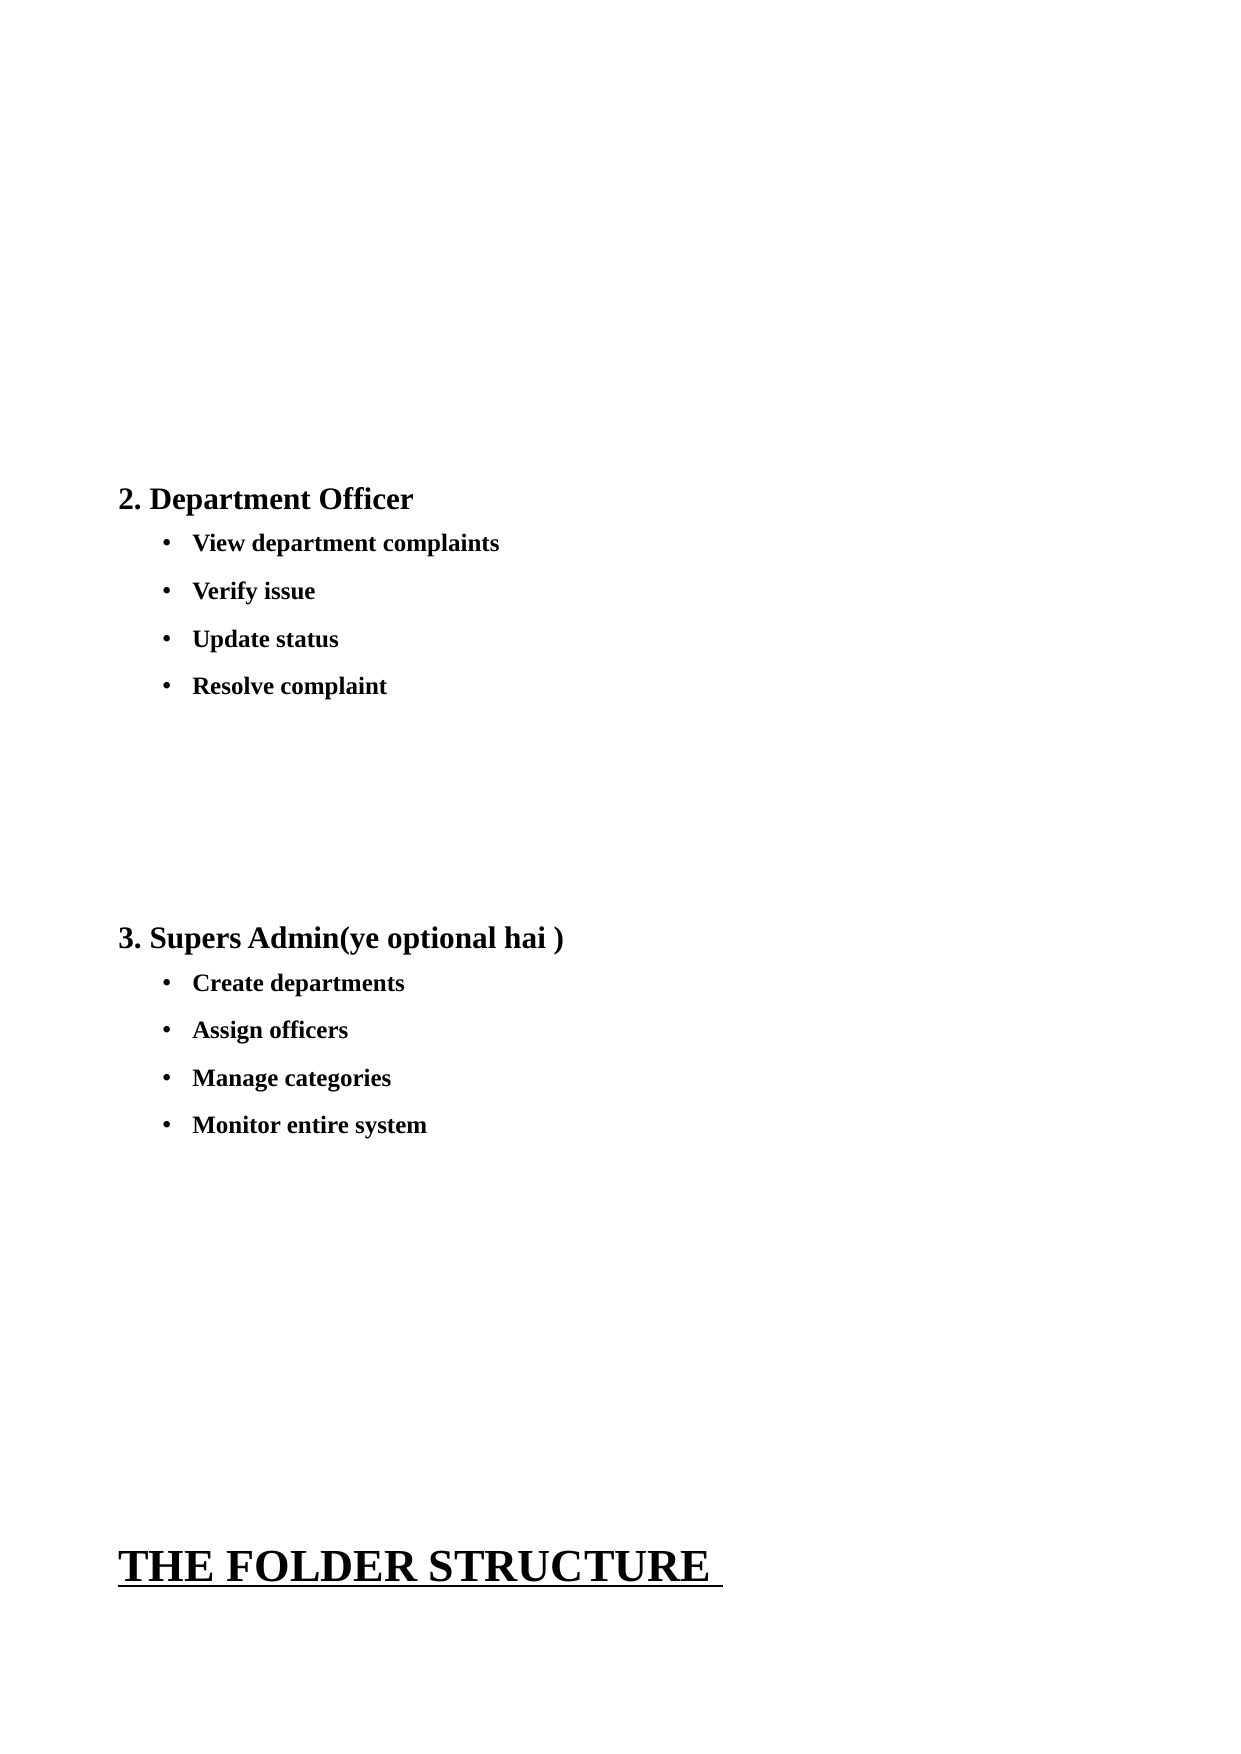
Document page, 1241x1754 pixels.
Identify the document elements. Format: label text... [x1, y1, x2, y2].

list Manage categories [162, 1063, 1122, 1092]
subtitle 2. Department Officer [118, 480, 1122, 516]
list Resolve complaint [162, 671, 1122, 700]
list Assign officers [162, 1015, 1122, 1044]
subtitle 3. Supers Admin(ye optional hai ) [118, 919, 1122, 955]
list Update status [162, 624, 1122, 652]
list Create departments [162, 968, 1122, 997]
list Verify issue [162, 576, 1122, 605]
text THE FOLDER STRUCTURE [118, 1539, 1122, 1592]
list View department complaints [162, 528, 1122, 557]
list Monitor entire system [162, 1111, 1122, 1139]
